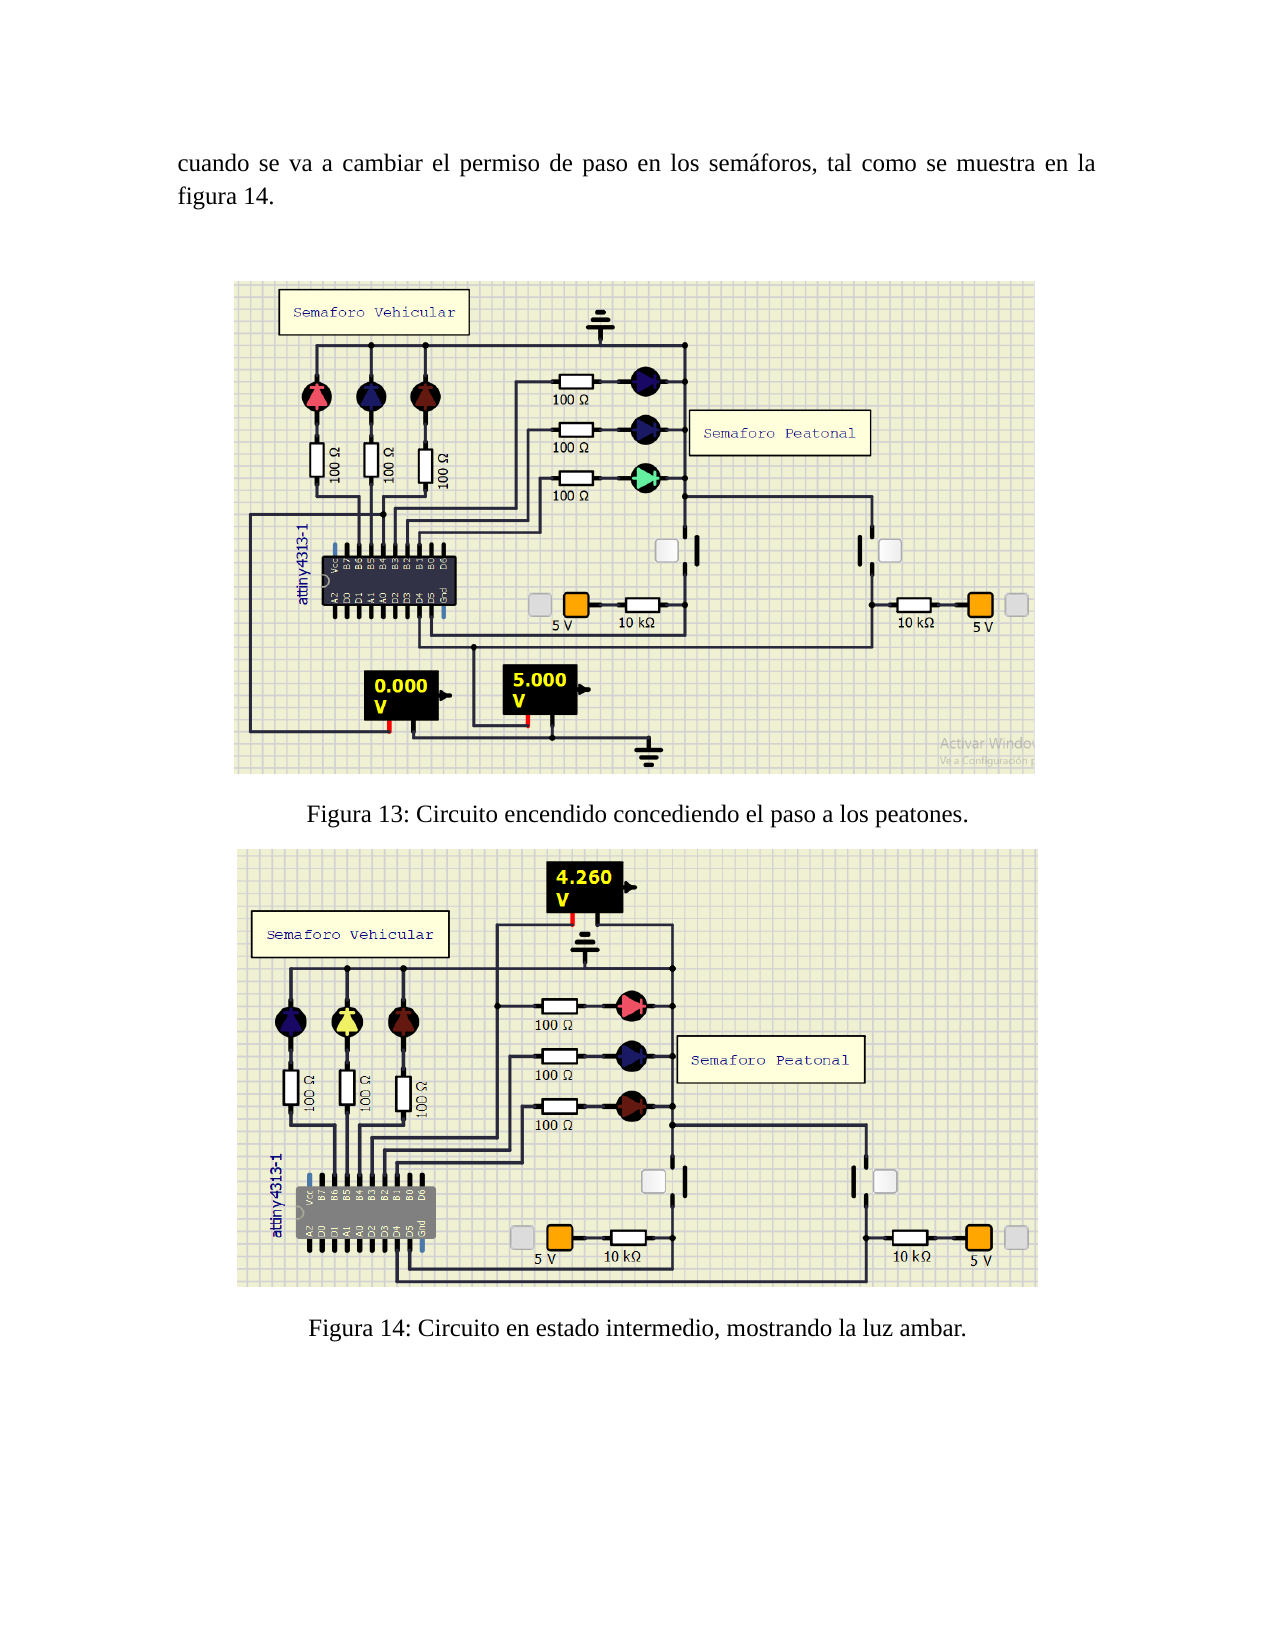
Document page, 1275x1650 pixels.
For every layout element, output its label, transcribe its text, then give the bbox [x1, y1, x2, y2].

text Figura 14: Circuito en estado intermedio, mostrando la luz ambar. [177, 849, 1098, 1342]
text Figura 13: Circuito encendido concediendo el paso a los peatones. [177, 281, 1098, 828]
picture [237, 849, 1038, 1287]
picture [233, 281, 1035, 774]
text cuando se va a cambiar el permiso de paso en los semáforos, tal como se muestra en la figura 14. [177, 148, 1098, 210]
